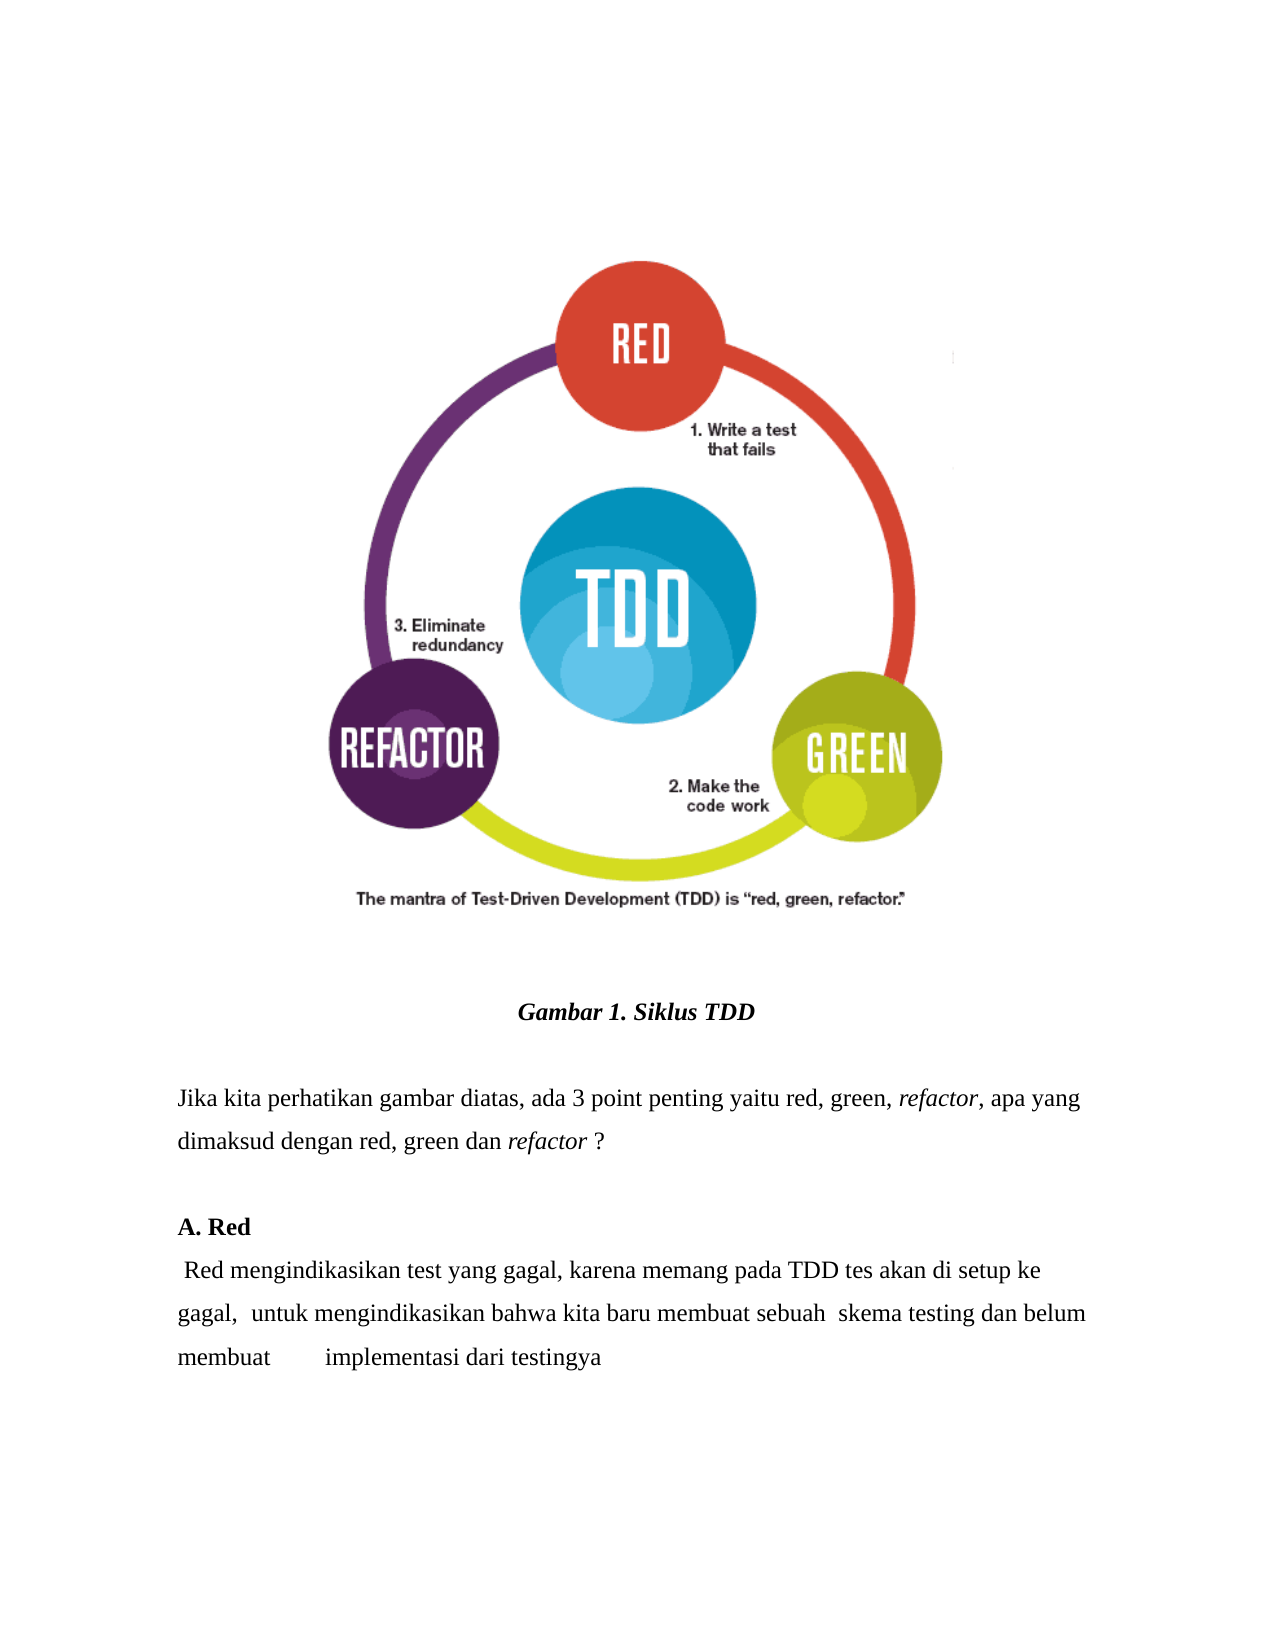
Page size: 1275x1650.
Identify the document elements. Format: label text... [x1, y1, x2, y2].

list Gambar 1. Siklus TDD [177, 953, 1098, 1068]
picture [321, 256, 954, 918]
list Jika kita perhatikan gambar diatas, ada 3 point penting yaitu red, green, refactor, apa yang dimaksud dengan red, green dan refactor ? [177, 1083, 1098, 1155]
list A. Red Red mengindikasikan test yang gagal, karena memang pada TDD tes akan di setup ke gagal, untuk mengindikasikan bahwa kita baru membuat sebuah skema testing dan belum membuat implementasi dari testingya [177, 1212, 1098, 1370]
